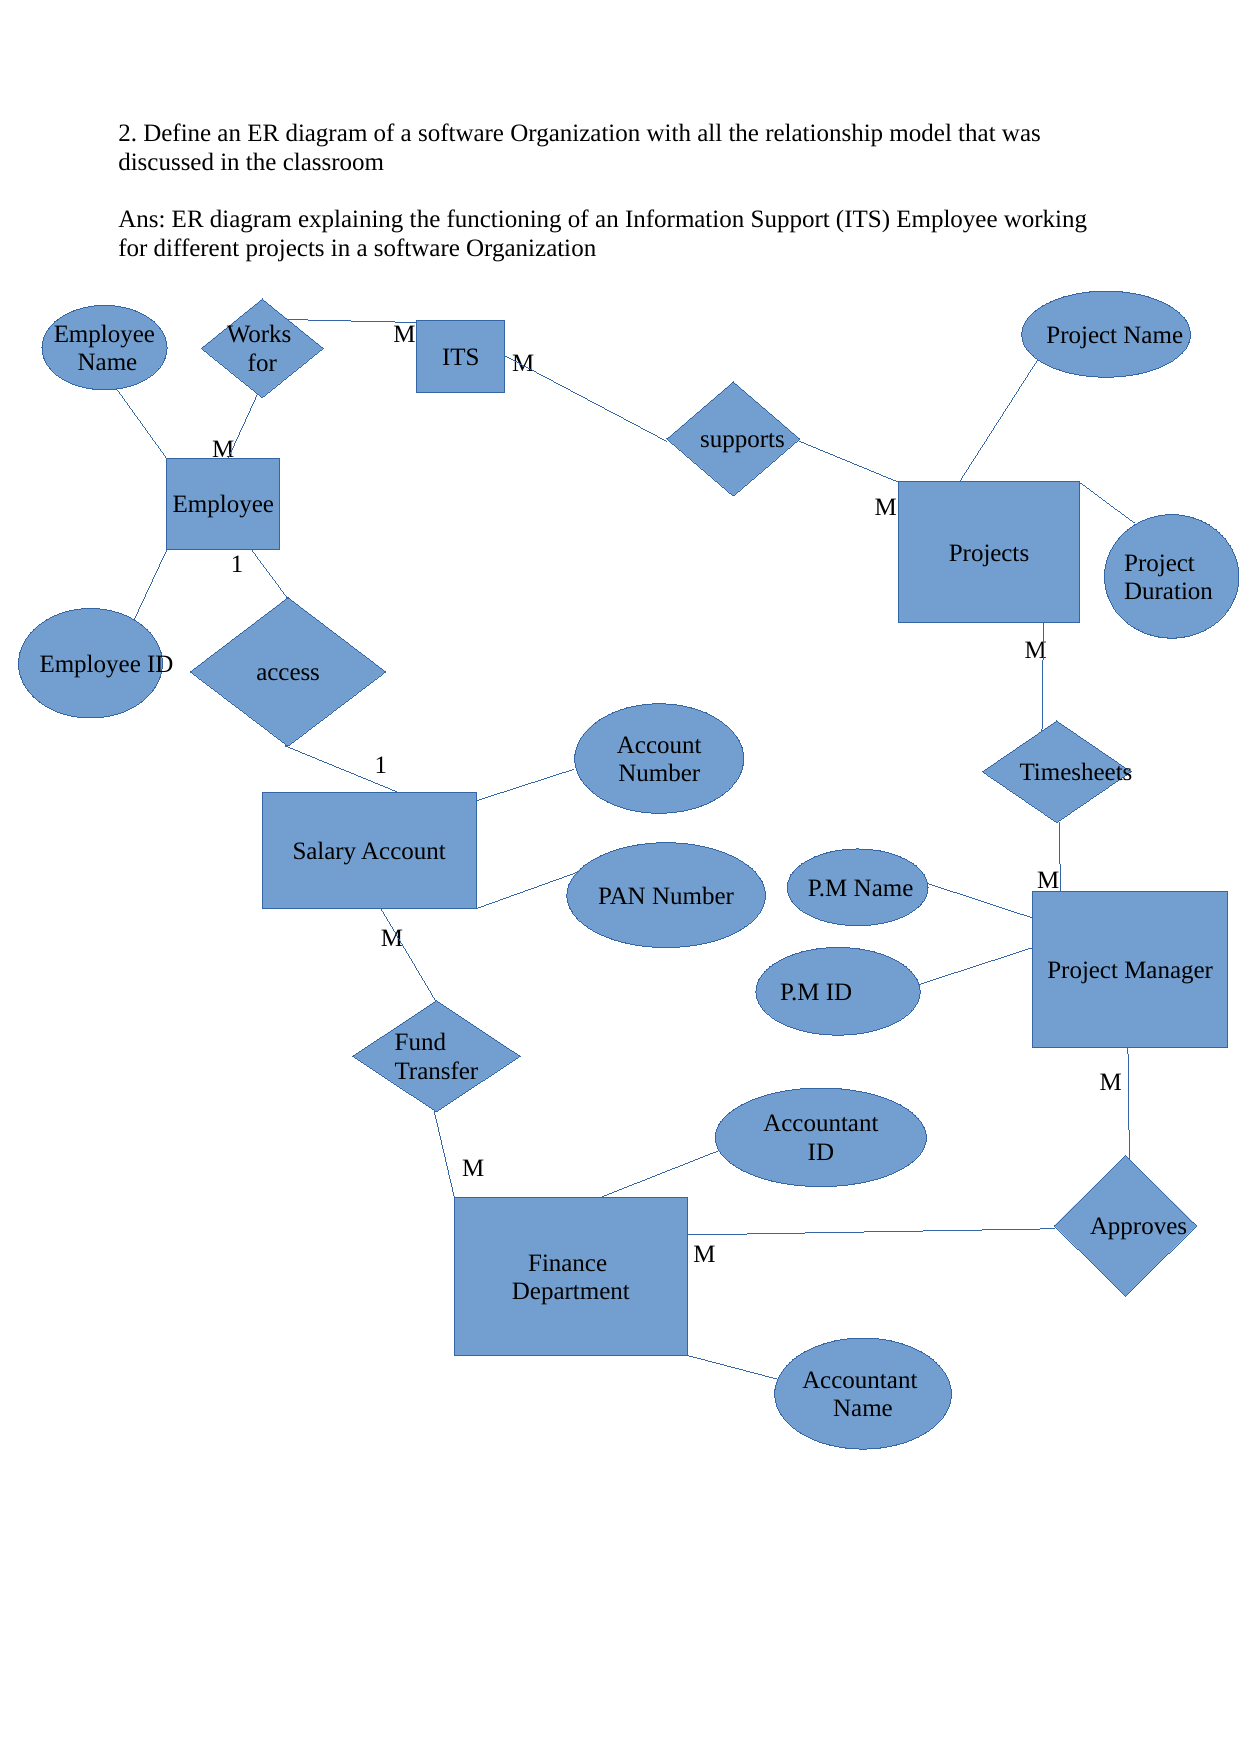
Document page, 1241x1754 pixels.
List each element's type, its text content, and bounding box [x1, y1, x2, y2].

text M [773, 434, 1122, 463]
text M [118, 923, 1032, 952]
text M [118, 434, 693, 463]
text M [688, 1239, 1096, 1268]
text M [918, 866, 1060, 894]
text M [118, 1153, 771, 1182]
text [1061, 866, 1122, 891]
text [1080, 492, 1122, 521]
text [151, 348, 235, 377]
text M [154, 636, 235, 664]
text 1 [118, 549, 898, 578]
text M [462, 1067, 1122, 1096]
text [289, 348, 416, 377]
text M [505, 348, 1086, 377]
text [118, 866, 262, 894]
text 1 [118, 751, 580, 779]
text M [152, 319, 236, 348]
text [477, 866, 582, 894]
text Ans: ER diagram explaining the functioning of an Information Support (ITS) Employee working for different projects in a software Organization [118, 204, 1122, 262]
text M [290, 319, 1026, 348]
text M [280, 492, 898, 521]
text [118, 492, 166, 521]
text 2. Define an ER diagram of a software Organization with all the relationship model that was discussed in the classroom [118, 118, 1122, 176]
text [1080, 549, 1110, 578]
text [739, 751, 1011, 779]
text [118, 1239, 454, 1268]
text [870, 1153, 1122, 1182]
text [750, 866, 797, 894]
text M [118, 1067, 411, 1096]
text [1103, 751, 1122, 764]
text M [163, 657, 169, 664]
text M [341, 636, 1122, 664]
